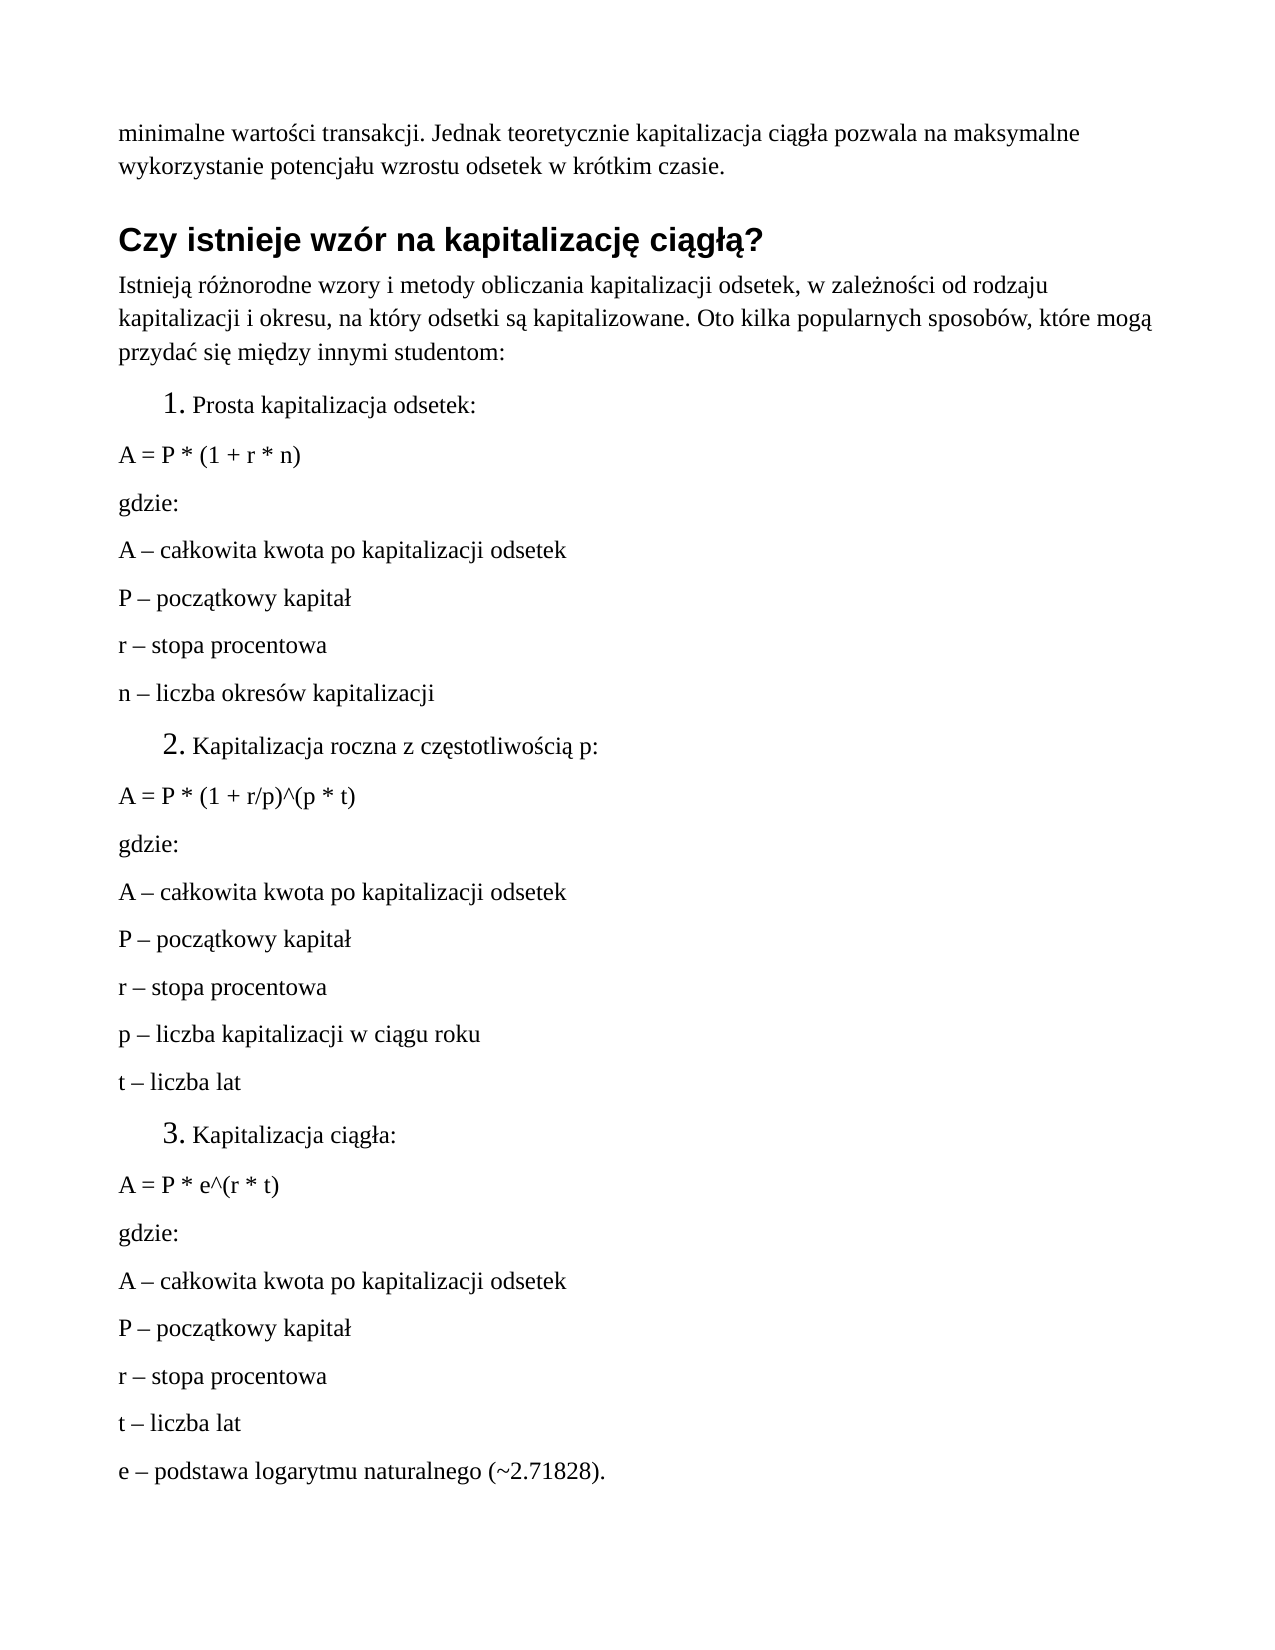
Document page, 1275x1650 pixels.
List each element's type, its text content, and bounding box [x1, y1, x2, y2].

text P – początkowy kapitał [118, 1313, 1157, 1342]
text p – liczba kapitalizacji w ciągu roku [118, 1019, 1157, 1048]
text A – całkowita kwota po kapitalizacji odsetek [118, 1266, 1157, 1294]
text gdzie: [118, 1218, 1157, 1247]
text Istnieją różnorodne wzory i metody obliczania kapitalizacji odsetek, w zależności od rodzaju kapitalizacji i okresu, na który odsetki są kapitalizowane. Oto kilka popularnych sposobów, które mogą przydać się między innymi studentom: [118, 271, 1157, 365]
list Kapitalizacja ciągła: [162, 1115, 1157, 1151]
text gdzie: [118, 488, 1157, 516]
text A = P * e^(r * t) [118, 1171, 1157, 1199]
text t – liczba lat [118, 1067, 1157, 1096]
list Kapitalizacja roczna z częstotliwością p: [162, 726, 1157, 762]
subtitle Czy istnieje wzór na kapitalizację ciągłą? [118, 219, 1157, 258]
text gdzie: [118, 829, 1157, 858]
text n – liczba okresów kapitalizacji [118, 678, 1157, 707]
text P – początkowy kapitał [118, 924, 1157, 953]
text r – stopa procentowa [118, 972, 1157, 1001]
text A = P * (1 + r/p)^(p * t) [118, 781, 1157, 810]
text minimalne wartości transakcji. Jednak teoretycznie kapitalizacja ciągła pozwala na maksymalne wykorzystanie potencjału wzrostu odsetek w krótkim czasie. [118, 118, 1157, 180]
list Prosta kapitalizacja odsetek: [162, 384, 1157, 420]
text A = P * (1 + r * n) [118, 440, 1157, 469]
text e – podstawa logarytmu naturalnego (~2.71828). [118, 1456, 1157, 1485]
text P – początkowy kapitał [118, 583, 1157, 612]
text A – całkowita kwota po kapitalizacji odsetek [118, 877, 1157, 905]
text r – stopa procentowa [118, 630, 1157, 659]
text t – liczba lat [118, 1408, 1157, 1437]
text A – całkowita kwota po kapitalizacji odsetek [118, 535, 1157, 564]
text r – stopa procentowa [118, 1361, 1157, 1390]
